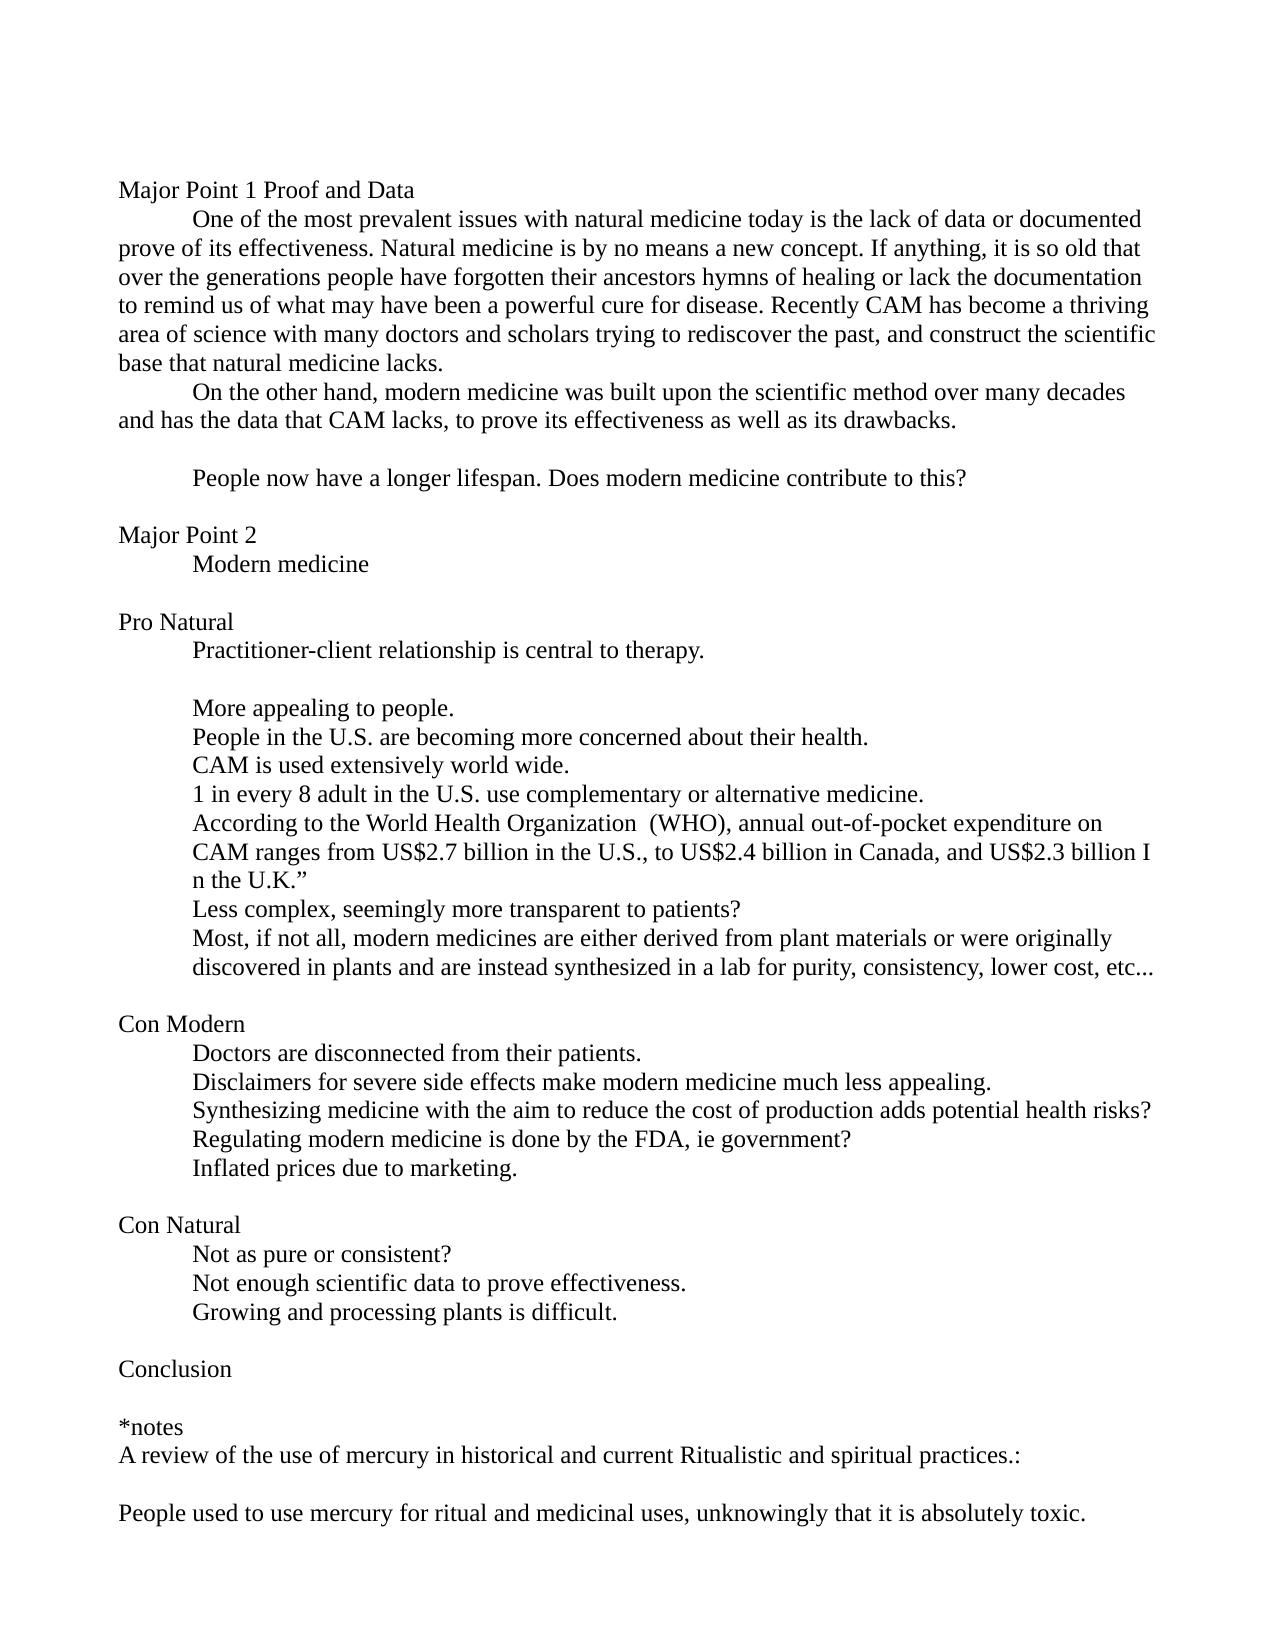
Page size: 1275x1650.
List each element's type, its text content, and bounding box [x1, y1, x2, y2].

text Not as pure or consistent? [118, 1239, 1157, 1268]
text CAM is used extensively world wide. [118, 751, 1157, 779]
text Less complex, seemingly more transparent to patients? [118, 894, 1157, 923]
text More appealing to people. [118, 693, 1157, 722]
text *notes [118, 1412, 1157, 1441]
text A review of the use of mercury in historical and current Ritualistic and spiritual practices.: [118, 1441, 1157, 1469]
text People in the U.S. are becoming more concerned about their health. [118, 722, 1157, 751]
text Most, if not all, modern medicines are either derived from plant materials or were originally discovered in plants and are instead synthesized in a lab for purity, consistency, lower cost, etc... [118, 923, 1157, 981]
text Conclusion [118, 1354, 1157, 1383]
text Con Modern [118, 1009, 1157, 1038]
text Not enough scientific data to prove effectiveness. [118, 1268, 1157, 1297]
text On the other hand, modern medicine was built upon the scientific method over many decades and has the data that CAM lacks, to prove its effectiveness as well as its drawbacks. [118, 377, 1157, 434]
text Major Point 2 [118, 521, 1157, 549]
text 1 in every 8 adult in the U.S. use complementary or alternative medicine. [118, 779, 1157, 808]
text Disclaimers for severe side effects make modern medicine much less appealing. [118, 1067, 1157, 1096]
text Growing and processing plants is difficult. [118, 1297, 1157, 1326]
text Major Point 1 Proof and Data [118, 176, 1157, 204]
text People now have a longer lifespan. Does modern medicine contribute to this? [118, 463, 1157, 492]
text One of the most prevalent issues with natural medicine today is the lack of data or documented prove of its effectiveness. Natural medicine is by no means a new concept. If anything, it is so old that over the generations people have forgotten their ancestors hymns of healing or lack the documentation to remind us of what may have been a powerful cure for disease. Recently CAM has become a thriving area of science with many doctors and scholars trying to rediscover the past, and construct the scientific base that natural medicine lacks. [118, 204, 1157, 377]
text Synthesizing medicine with the aim to reduce the cost of production adds potential health risks? [118, 1096, 1157, 1124]
text Regulating modern medicine is done by the FDA, ie government? [118, 1124, 1157, 1153]
text According to the World Health Organization (WHO), annual out-of-pocket expenditure on CAM ranges from US$2.7 billion in the U.S., to US$2.4 billion in Canada, and US$2.3 billion I n the U.K.” [118, 808, 1157, 894]
text People used to use mercury for ritual and medicinal uses, unknowingly that it is absolutely toxic. [118, 1498, 1157, 1527]
text Inflated prices due to marketing. [118, 1153, 1157, 1182]
text Doctors are disconnected from their patients. [118, 1038, 1157, 1067]
text Pro Natural [118, 607, 1157, 636]
text Modern medicine [118, 549, 1157, 578]
text Con Natural [118, 1211, 1157, 1239]
text Practitioner-client relationship is central to therapy. [118, 636, 1157, 664]
